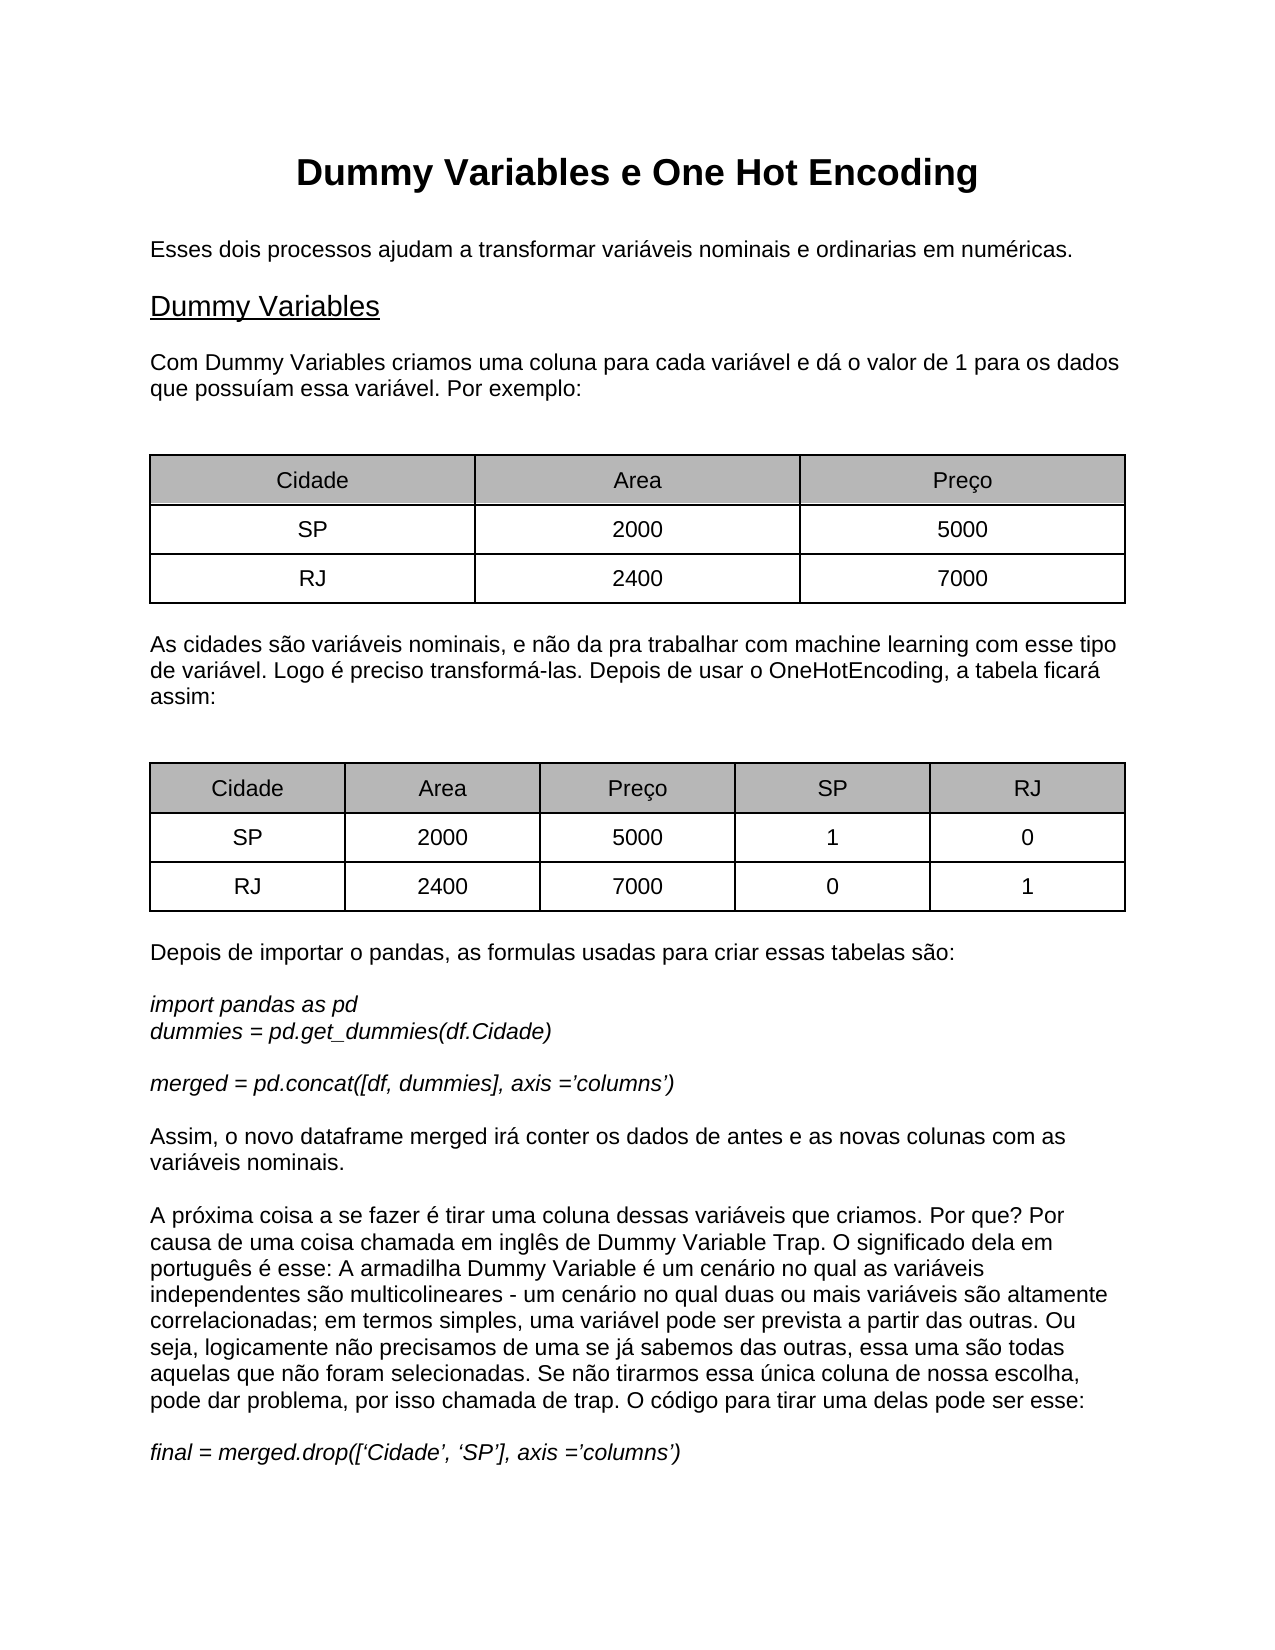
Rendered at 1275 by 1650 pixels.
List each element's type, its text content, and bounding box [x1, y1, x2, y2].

table_header Preço [801, 456, 1124, 503]
text Com Dummy Variables criamos uma coluna para cada variável e dá o valor de 1 para os dados que possuíam essa variável. Por exemplo: [150, 349, 1125, 402]
table_cell 7000 [801, 555, 1124, 602]
table_cell 2400 [476, 555, 799, 602]
text dummies = pd.get_dummies(df.Cidade) [150, 1018, 1125, 1044]
table_header RJ [931, 764, 1124, 812]
table_header Cidade [151, 764, 344, 812]
text As cidades são variáveis nominais, e não da pra trabalhar com machine learning com esse tipo de variável. Logo é preciso transformá-las. Depois de usar o OneHotEncoding, a tabela ficará assim: [150, 631, 1125, 709]
table_cell 0 [736, 863, 929, 910]
table_cell 1 [931, 863, 1124, 910]
table_header Area [346, 764, 539, 812]
table_header SP [736, 764, 929, 812]
table_header Preço [541, 764, 734, 812]
table_cell SP [151, 506, 474, 553]
table_cell 5000 [541, 814, 734, 861]
text import pandas as pd [150, 991, 1125, 1018]
text Depois de importar o pandas, as formulas usadas para criar essas tabelas são: [150, 938, 1125, 965]
table_cell 2000 [476, 506, 799, 553]
table_cell 7000 [541, 863, 734, 910]
table_cell 0 [931, 814, 1124, 861]
text final = merged.drop([‘Cidade’, ‘SP’], axis =’columns’) [150, 1439, 1125, 1466]
table_cell SP [151, 814, 344, 861]
text Dummy Variables e One Hot Encoding [150, 150, 1125, 193]
text Assim, o novo dataframe merged irá conter os dados de antes e as novas colunas com as variáveis nominais. [150, 1123, 1125, 1176]
text A próxima coisa a se fazer é tirar uma coluna dessas variáveis que criamos. Por que? Por causa de uma coisa chamada em inglês de Dummy Variable Trap. O significado dela em português é esse: A armadilha Dummy Variable é um cenário no qual as variáveis independentes são multicolineares - um cenário no qual duas ou mais variáveis são altamente correlacionadas; em termos simples, uma variável pode ser prevista a partir das outras. Ou seja, logicamente não precisamos de uma se já sabemos das outras, essa uma são todas aquelas que não foram selecionadas. Se não tirarmos essa única coluna de nossa escolha, pode dar problema, por isso chamada de trap. O código para tirar uma delas pode ser esse: [150, 1202, 1125, 1413]
table_cell 5000 [801, 506, 1124, 553]
table_cell RJ [151, 863, 344, 910]
text Esses dois processos ajudam a transformar variáveis nominais e ordinarias em numéricas. [150, 236, 1125, 263]
table_cell 2400 [346, 863, 539, 910]
text merged = pd.concat([df, dummies], axis =’columns’) [150, 1070, 1125, 1097]
table_cell 1 [736, 814, 929, 861]
table_cell 2000 [346, 814, 539, 861]
text Dummy Variables [150, 289, 1125, 322]
table_header Area [476, 456, 799, 503]
table_cell RJ [151, 555, 474, 602]
table_header Cidade [151, 456, 474, 503]
